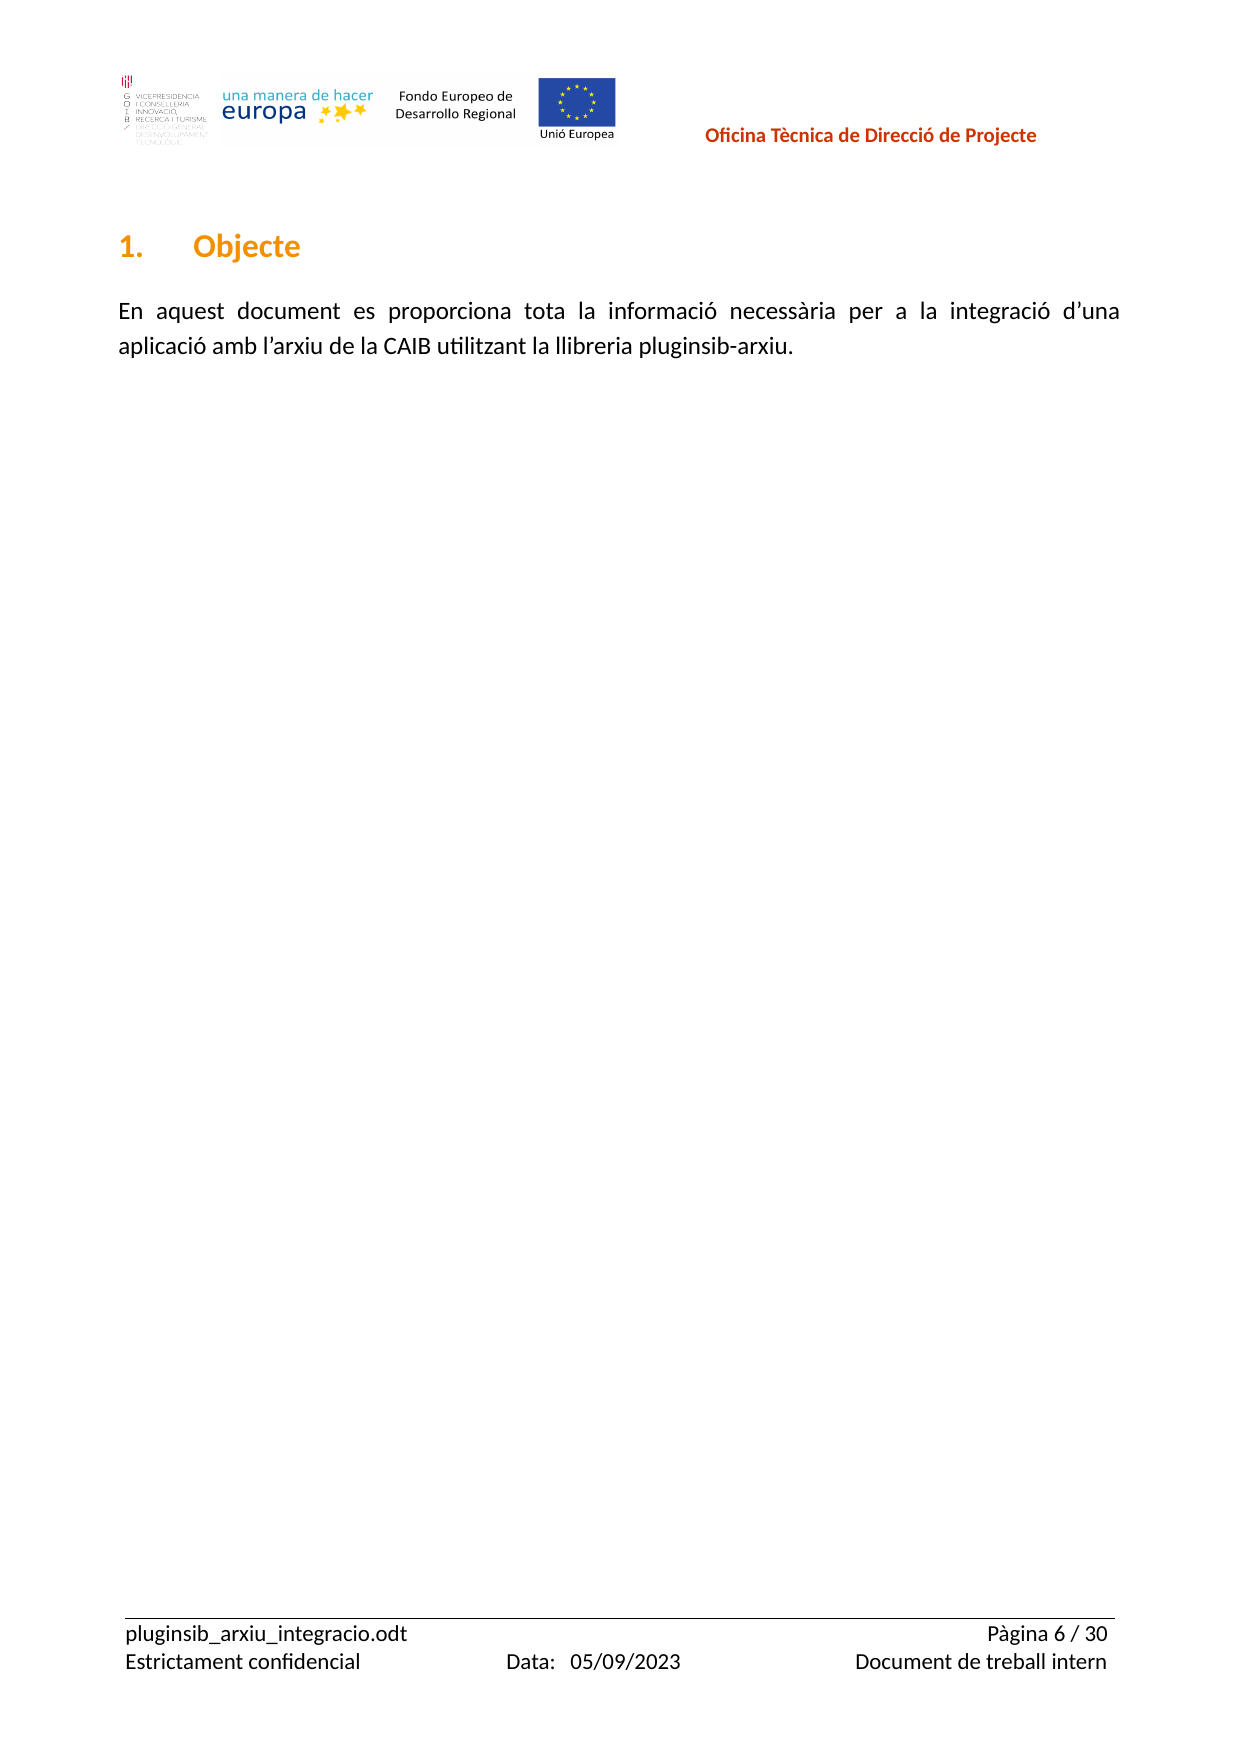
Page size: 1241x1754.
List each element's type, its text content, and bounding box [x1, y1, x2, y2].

picture [219, 73, 621, 147]
picture [118, 73, 213, 147]
subtitle Objecte [118, 225, 1122, 266]
text En aquest document es proporciona tota la informació necessària per a la integració d’una aplicació amb l’arxiu de la CAIB utilitzant la llibreria pluginsib-arxiu. [118, 295, 1122, 361]
